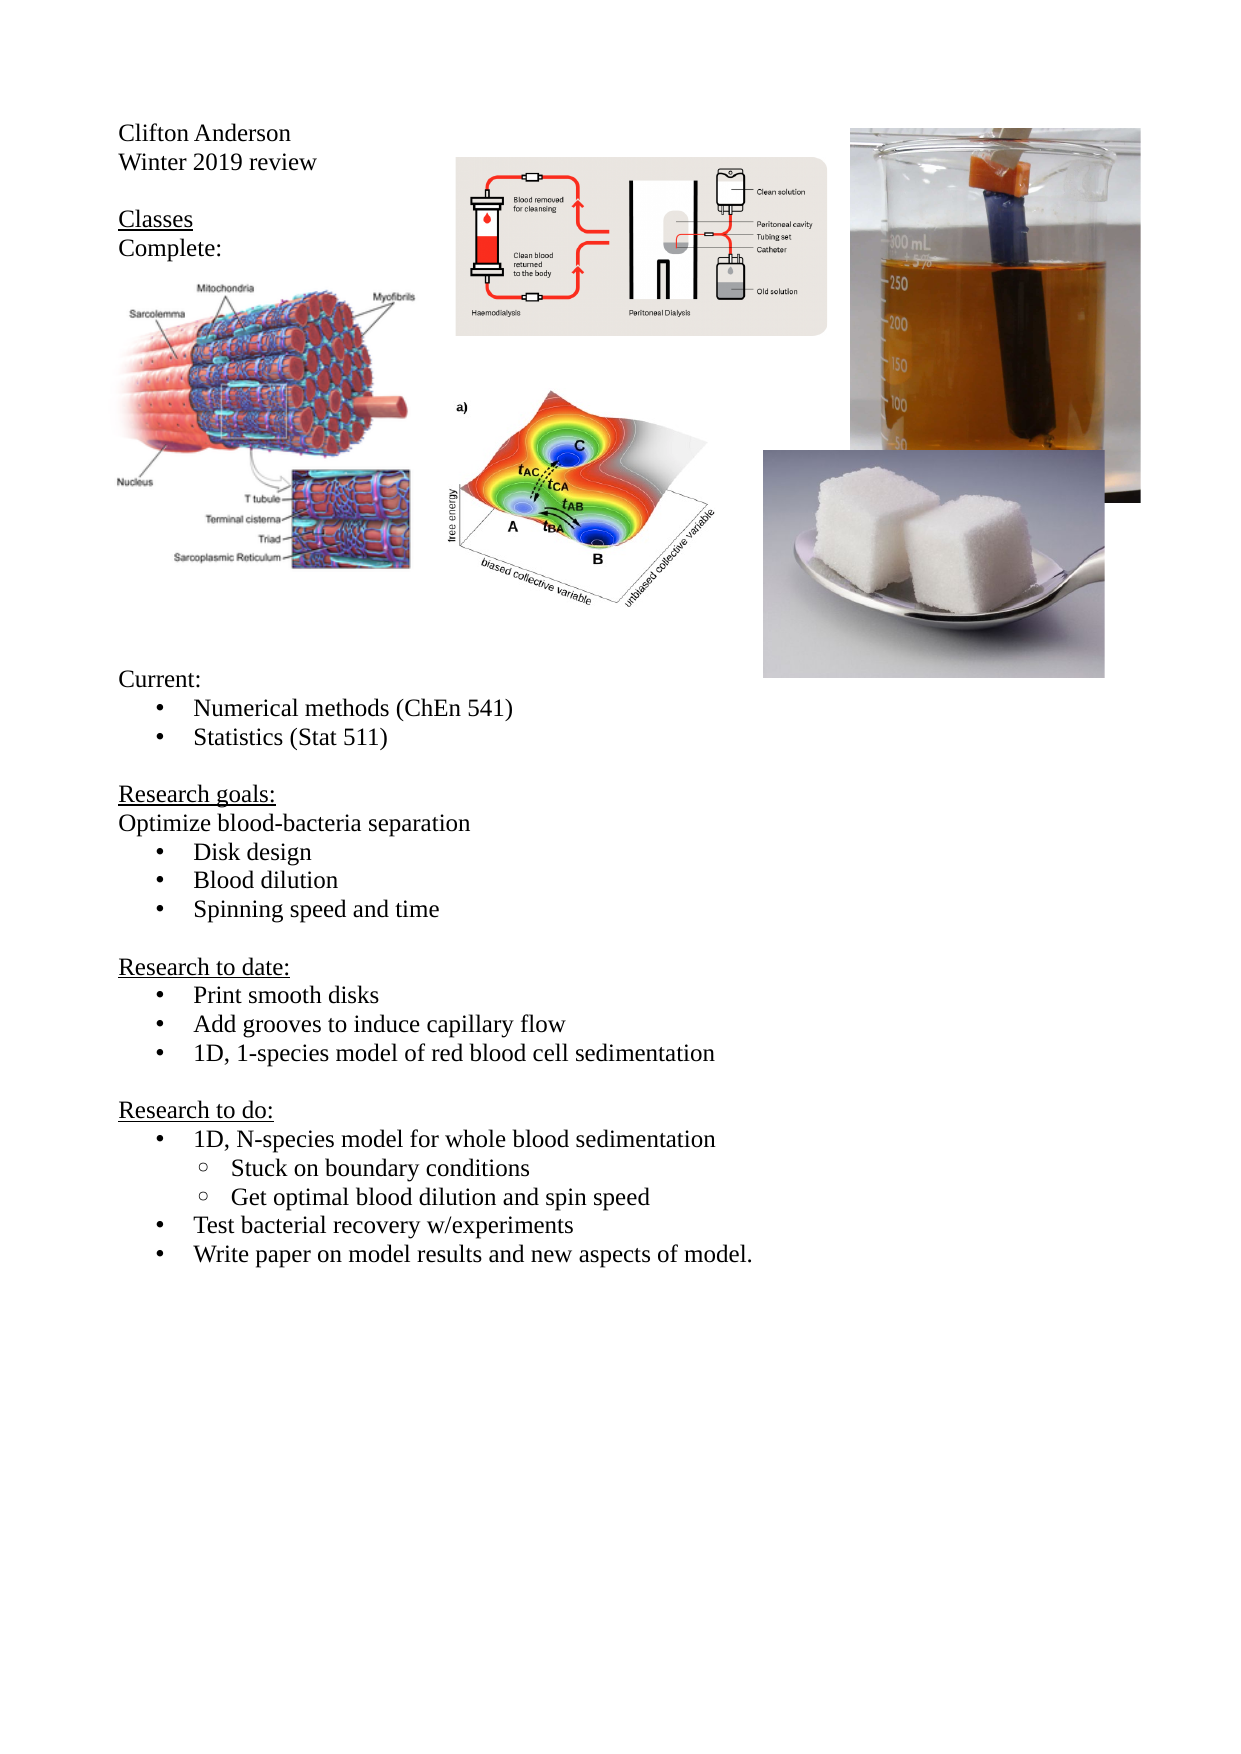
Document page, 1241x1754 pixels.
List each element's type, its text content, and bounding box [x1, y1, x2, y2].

list Statistics (Stat 511) [156, 722, 1122, 751]
text Clifton Anderson [118, 118, 1122, 147]
text Complete: [118, 233, 455, 262]
list Stuck on boundary conditions [193, 1153, 1122, 1182]
list 1D, 1-species model of red blood cell sedimentation [156, 1038, 1122, 1067]
text Optimize blood-bacteria separation [118, 808, 1122, 837]
text [828, 233, 850, 262]
list Test bacterial recovery w/experiments [156, 1211, 1122, 1239]
list Get optimal blood dilution and spin speed [193, 1182, 1122, 1211]
list Spinning speed and time [156, 894, 1122, 923]
text Research goals: [118, 779, 1122, 808]
picture [100, 278, 432, 581]
list Write paper on model results and new aspects of model. [156, 1239, 1122, 1268]
text Winter 2019 review [118, 147, 850, 176]
list Print smooth disks [156, 981, 1122, 1009]
list Add grooves to induce capillary flow [156, 1009, 1122, 1038]
text Current: [118, 664, 1122, 693]
list Disk design [156, 837, 1122, 866]
text [828, 204, 850, 233]
picture [455, 157, 828, 336]
list Numerical methods (ChEn 541) [156, 693, 1122, 722]
picture [447, 388, 724, 607]
list 1D, N-species model for whole blood sedimentation [156, 1124, 1122, 1153]
picture [763, 128, 1141, 678]
text Research to do: [118, 1096, 1122, 1124]
text Research to date: [118, 952, 1122, 981]
list Blood dilution [156, 866, 1122, 894]
text Classes [118, 204, 455, 233]
